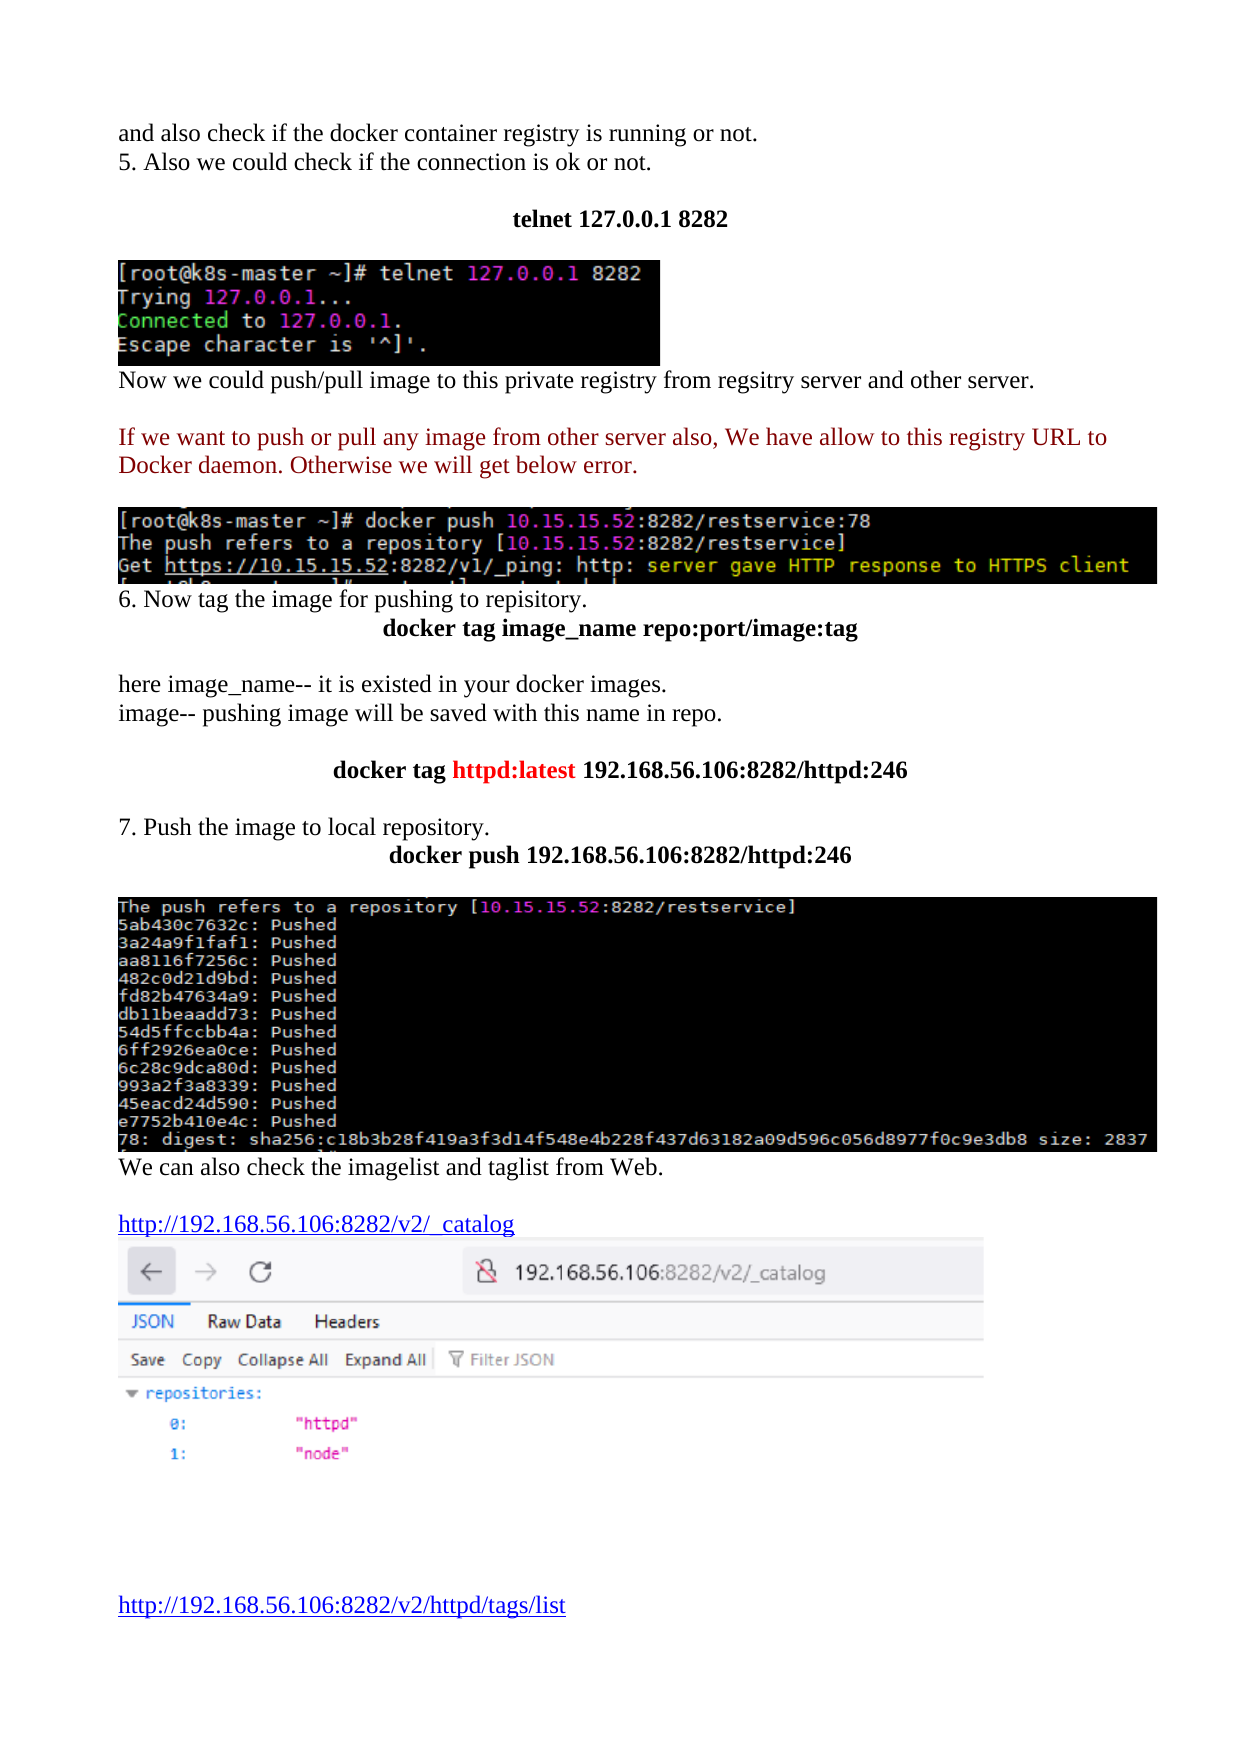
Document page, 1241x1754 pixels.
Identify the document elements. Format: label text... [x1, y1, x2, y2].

text 6. Now tag the image for pushing to repisitory. [118, 584, 1122, 613]
text http://192.168.56.106:8282/v2/_catalog [118, 1209, 1122, 1237]
text telnet 127.0.0.1 8282 [118, 204, 1122, 232]
text docker tag httpd:latest 192.168.56.106:8282/httpd:246 [118, 755, 1122, 784]
text http://192.168.56.106:8282/v2/httpd/tags/list [118, 1591, 1122, 1619]
text image-- pushing image will be saved with this name in repo. [118, 698, 1122, 727]
text Now we could push/pull image to this private registry from regsitry server and other server. [118, 365, 1122, 394]
text and also check if the docker container registry is running or not. [118, 118, 1122, 147]
text 5. Also we could check if the connection is ok or not. [118, 147, 1122, 176]
text docker tag image_name repo:port/image:tag [118, 613, 1122, 641]
text 7. Push the image to local repository. [118, 812, 1122, 841]
text here image_name-- it is existed in your docker images. [118, 669, 1122, 698]
text We can also check the imagelist and taglist from Web. [118, 1152, 1122, 1181]
text If we want to push or pull any image from other server also, We have allow to this registry URL to Docker daemon. Otherwise we will get below error. [118, 422, 1122, 479]
text docker push 192.168.56.106:8282/httpd:246 [118, 841, 1122, 869]
